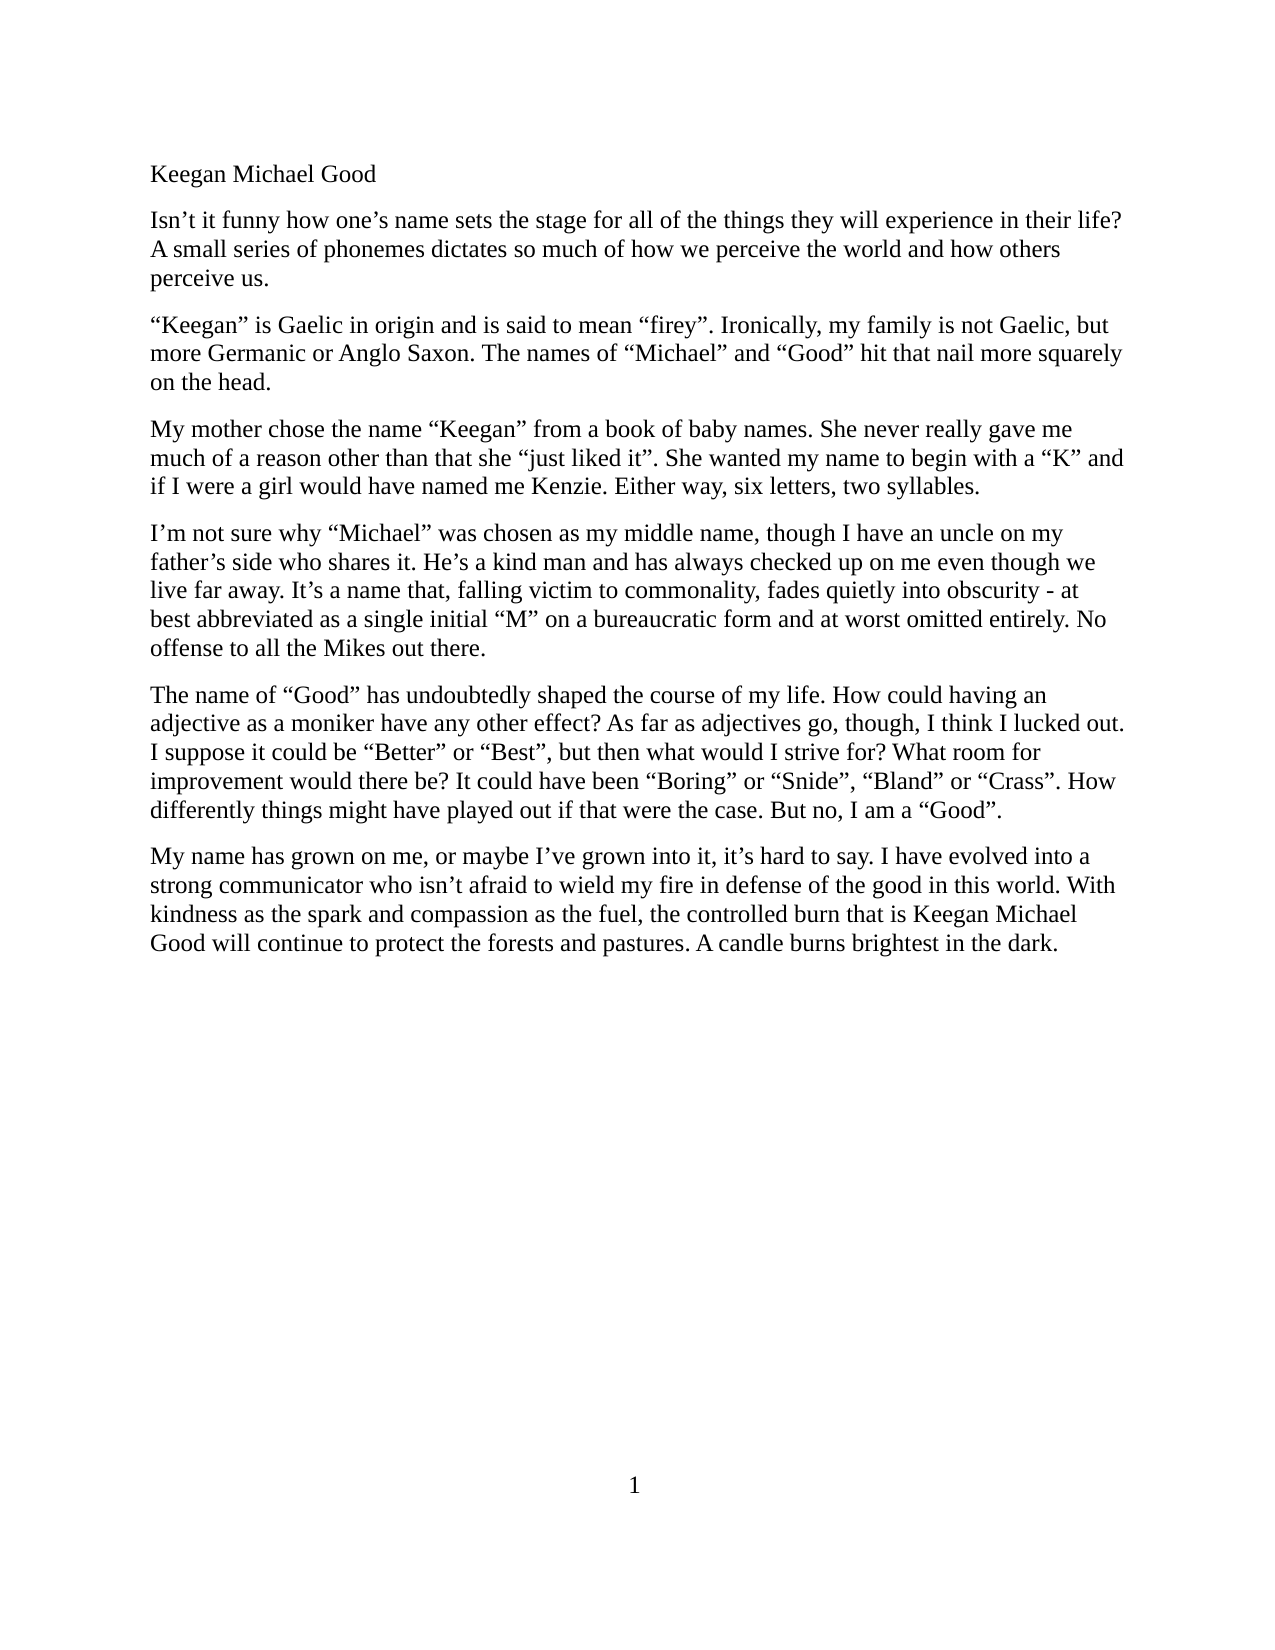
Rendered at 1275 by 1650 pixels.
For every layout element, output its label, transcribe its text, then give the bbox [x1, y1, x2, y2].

text Keegan Michael Good [150, 159, 1125, 188]
text My name has grown on me, or maybe I’ve grown into it, it’s hard to say. I have evolved into a strong communicator who isn’t afraid to wield my fire in defense of the good in this world. With kindness as the spark and compassion as the fuel, the controlled burn that is Keegan Michael Good will continue to protect the forests and pastures. A candle burns brightest in the dark. [150, 841, 1125, 956]
text My mother chose the name “Keegan” from a book of baby names. She never really gave me much of a reason other than that she “just liked it”. She wanted my name to begin with a “K” and if I were a girl would have named me Kenzie. Either way, six letters, two syllables. [150, 414, 1125, 500]
text I’m not sure why “Michael” was chosen as my middle name, though I have an uncle on my father’s side who shares it. He’s a kind man and has always checked up on me even though we live far away. It’s a name that, falling victim to commonality, fades quietly into obscurity - at best abbreviated as a single initial “M” on a bureaucratic form and at worst omitted entirely. No offense to all the Mikes out there. [150, 518, 1125, 662]
text The name of “Good” has undoubtedly shaped the course of my life. How could having an adjective as a moniker have any other effect? As far as adjectives go, though, I think I lucked out. I suppose it could be “Better” or “Best”, but then what would I strive for? What room for improvement would there be? It could have been “Boring” or “Snide”, “Bland” or “Crass”. How differently things might have played out if that were the case. But no, I am a “Good”. [150, 680, 1125, 823]
text “Keegan” is Gaelic in origin and is said to mean “firey”. Ironically, my family is not Gaelic, but more Germanic or Anglo Saxon. The names of “Michael” and “Good” hit that nail more squarely on the head. [150, 310, 1125, 396]
text Isn’t it funny how one’s name sets the stage for all of the things they will experience in their life? A small series of phonemes dictates so much of how we perceive the world and how others perceive us. [150, 206, 1125, 292]
